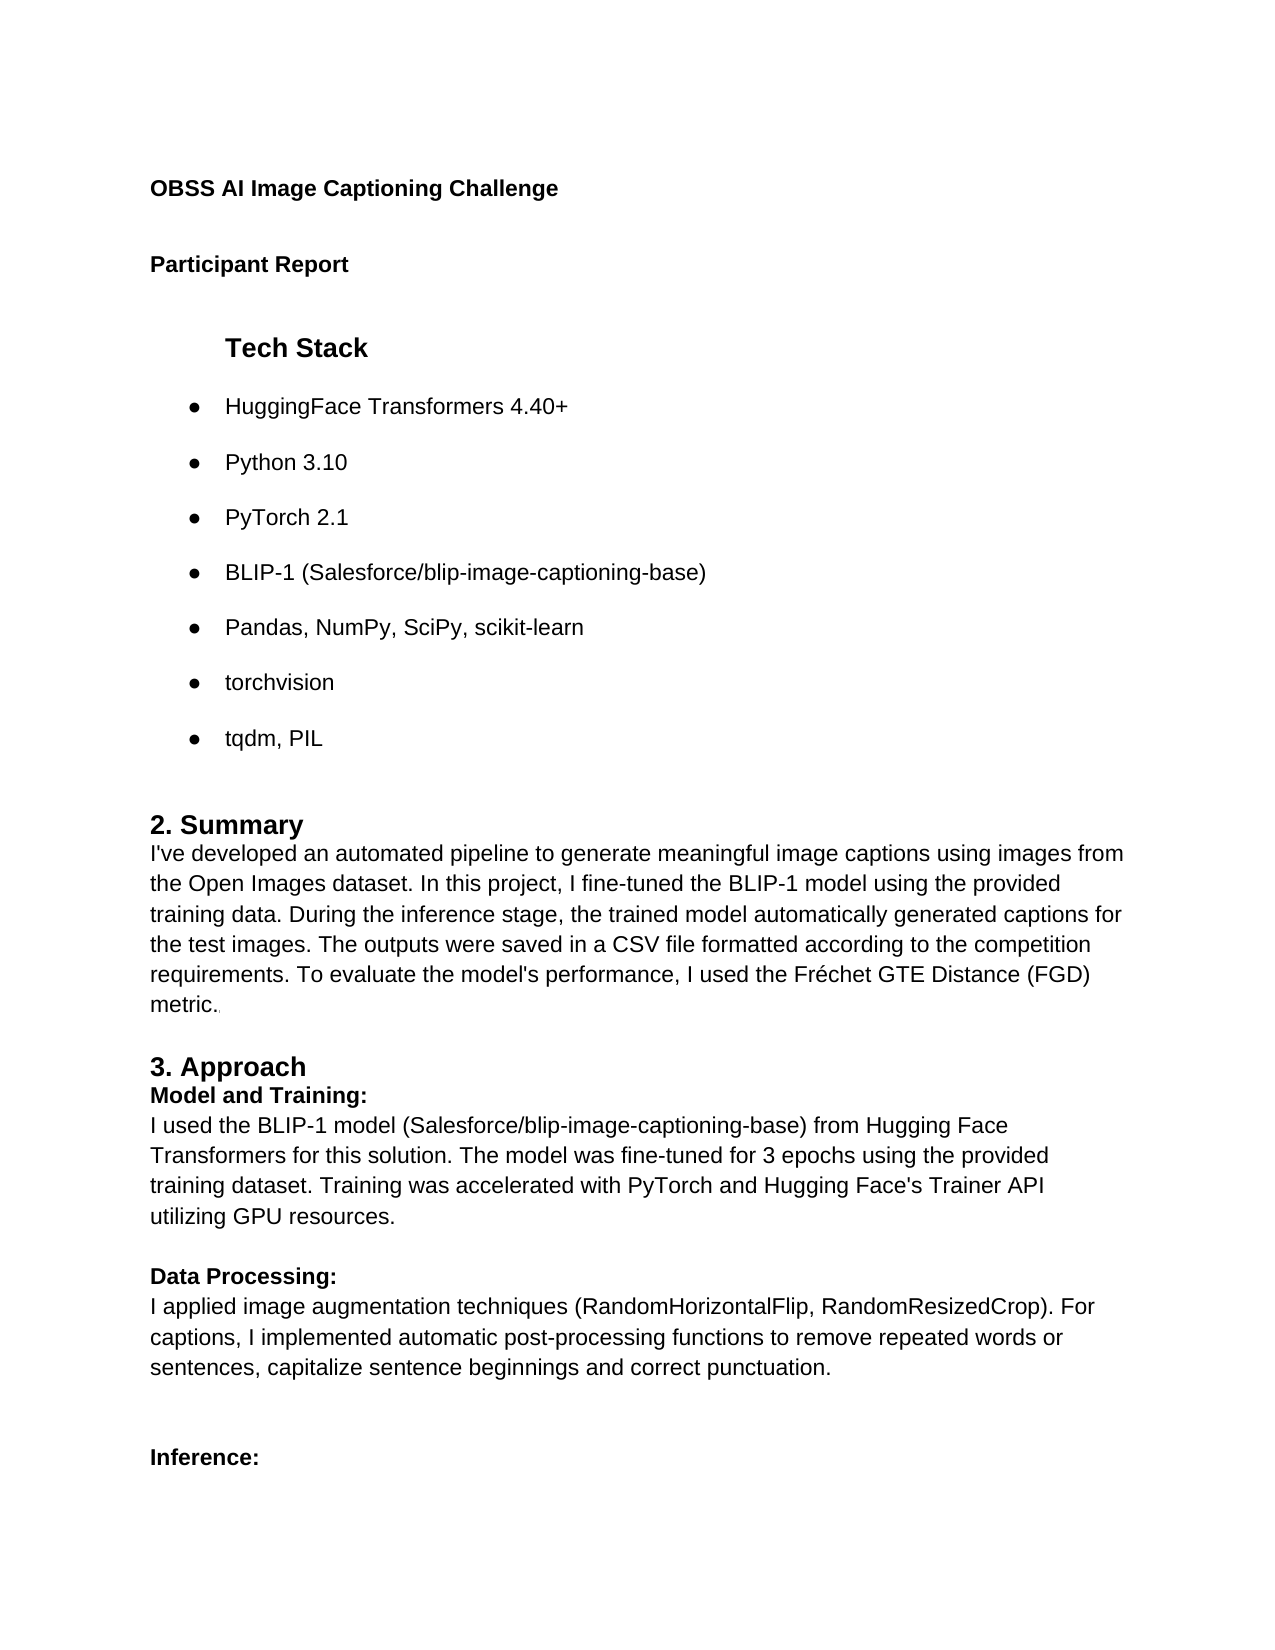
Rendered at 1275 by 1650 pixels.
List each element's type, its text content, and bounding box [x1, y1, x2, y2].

list tqdm, PIL [187, 724, 1125, 751]
text Model and Training: I used the BLIP-1 model (Salesforce/blip-image-captioning-base) from Hugging Face Transformers for this solution. The model was fine-tuned for 3 epochs using the provided training dataset. Training was accelerated with PyTorch and Hugging Face's Trainer API utilizing GPU resources. [150, 1082, 1125, 1229]
list HuggingFace Transformers 4.40+ [187, 393, 1125, 420]
text Participant Report [150, 251, 1125, 278]
list Python 3.10 [187, 448, 1125, 475]
text Inference: [150, 1444, 1125, 1471]
list BLIP-1 (Salesforce/blip-image-captioning-base) [187, 559, 1125, 585]
subtitle Tech Stack [225, 332, 1125, 363]
list torchvision [187, 669, 1125, 696]
subtitle 2. Summary [150, 809, 1125, 840]
text OBSS AI Image Captioning Challenge [150, 175, 1125, 201]
text I've developed an automated pipeline to generate meaningful image captions using images from the Open Images dataset. In this project, I fine-tuned the BLIP-1 model using the provided training data. During the inference stage, the trained model automatically generated captions for the test images. The outputs were saved in a CSV file formatted according to the competition requirements. To evaluate the model's performance, I used the Fréchet GTE Distance (FGD) metric. [150, 840, 1125, 1018]
list PyTorch 2.1 [187, 504, 1125, 530]
list Pandas, NumPy, SciPy, scikit-learn [187, 614, 1125, 641]
subtitle 3. Approach [150, 1051, 1125, 1082]
text Data Processing: I applied image augmentation techniques (RandomHorizontalFlip, RandomResizedCrop). For captions, I implemented automatic post-processing functions to remove repeated words or sentences, capitalize sentence beginnings and correct punctuation. [150, 1263, 1125, 1380]
